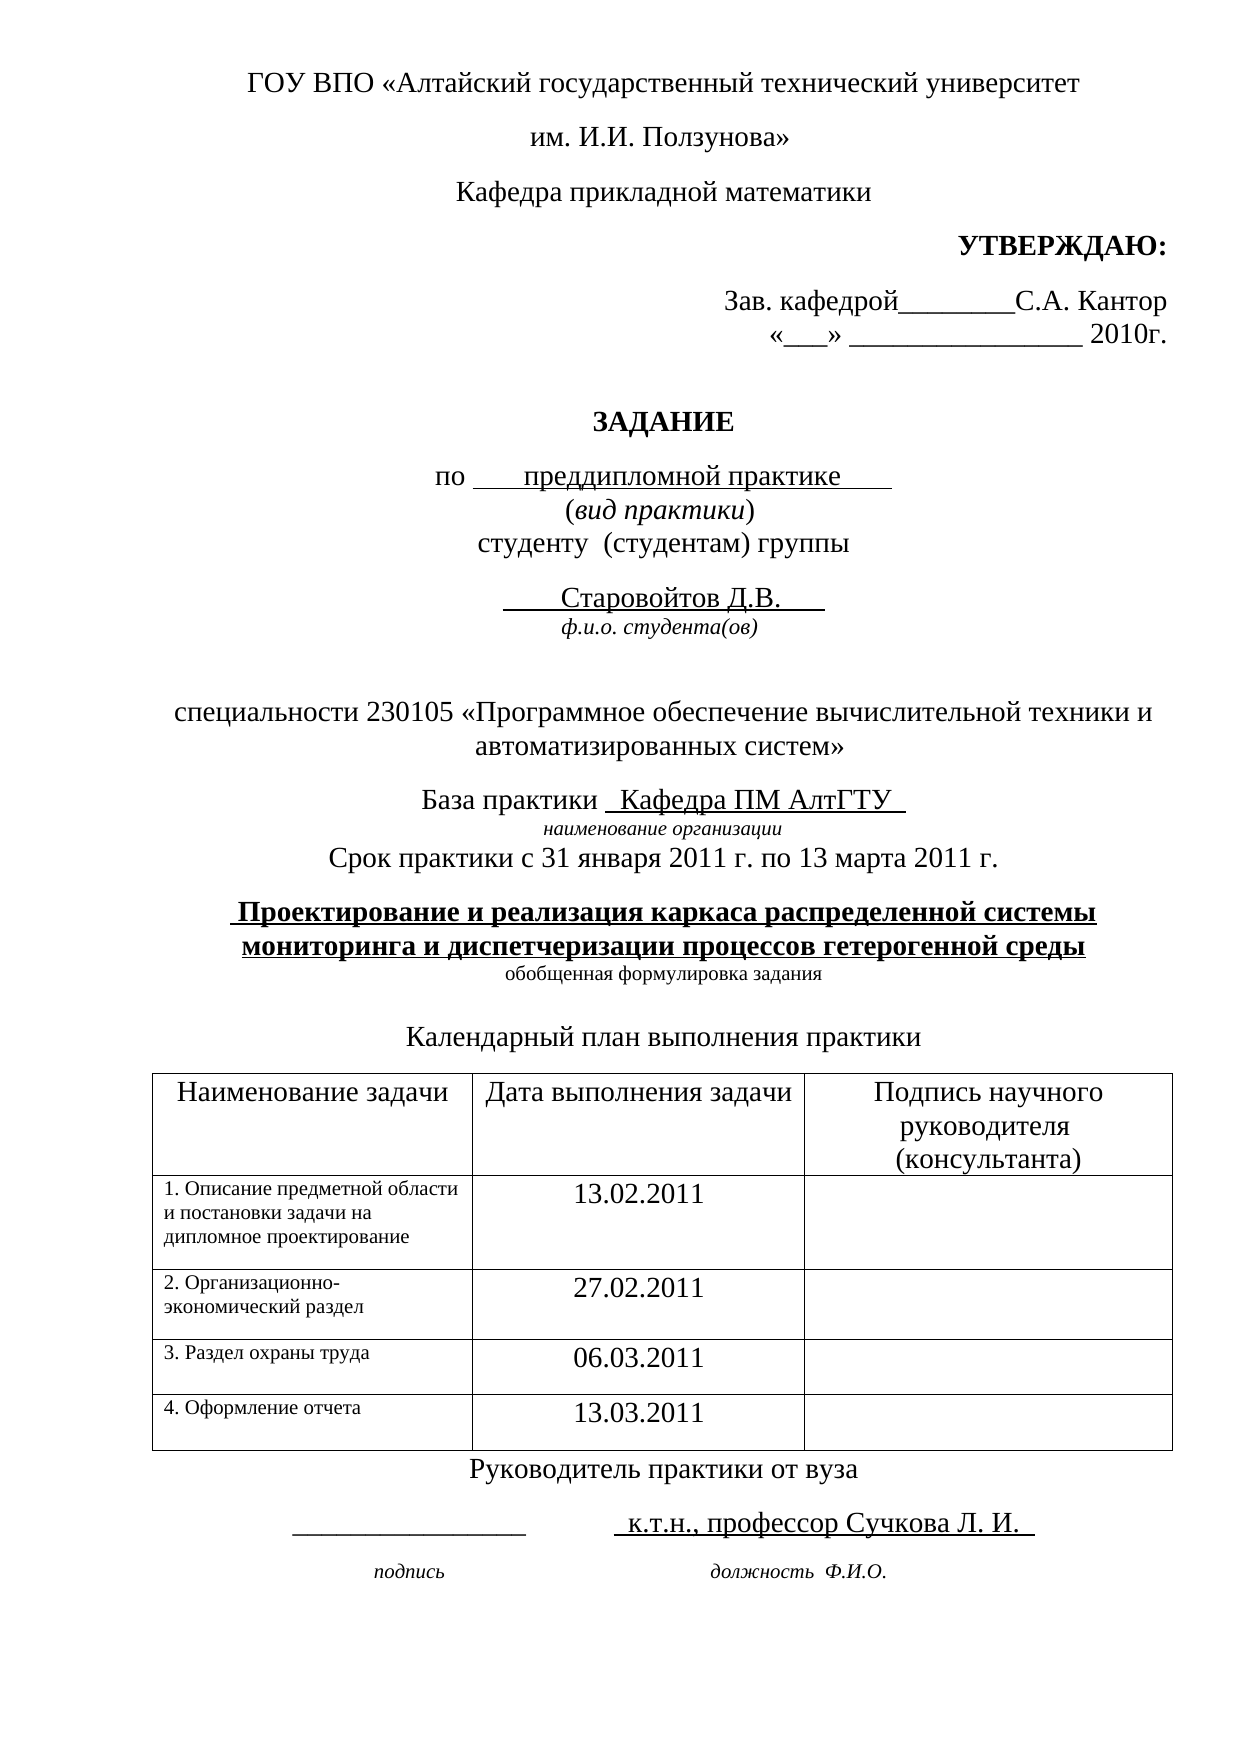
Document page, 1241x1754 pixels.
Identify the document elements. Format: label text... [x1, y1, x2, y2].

text (вид практики) [152, 492, 1174, 526]
text ГОУ ВПО «Алтайский государственный технический университет [152, 65, 1174, 99]
text ф.и.о. студента(ов) [152, 613, 1174, 640]
text ЗАДАНИЕ [152, 404, 1174, 438]
table_cell [805, 1270, 1172, 1339]
table_cell 13.02.2011 [473, 1176, 804, 1269]
table_cell 2. Организационно-экономический раздел [153, 1270, 472, 1339]
text по преддипломной практике [152, 458, 1174, 492]
text Кафедра прикладной математики [152, 174, 1174, 207]
text ________________ к.т.н., профессор Сучкова Л. И. [152, 1505, 1174, 1539]
table_cell 1. Описание предметной области и постановки задачи на дипломное проектирование [153, 1176, 472, 1269]
table_cell 4. Оформление отчета [153, 1395, 472, 1450]
text Проектирование и реализация каркаса распределенной системы мониторинга и диспетчеризации процессов гетерогенной среды [152, 894, 1174, 961]
table_cell 13.03.2011 [473, 1395, 804, 1450]
text Старовойтов Д.В. [152, 580, 1174, 613]
table_cell 06.03.2011 [473, 1340, 804, 1394]
text наименование организации [152, 816, 1174, 840]
text Руководитель практики от вуза [152, 1451, 1174, 1484]
text Срок практики с 31 января 2011 г. по 13 марта 2011 г. [152, 840, 1174, 873]
text Календарный план выполнения практики [152, 1019, 1174, 1052]
text обобщенная формулировка задания [152, 961, 1174, 985]
text студенту (студентам) группы [152, 526, 1174, 559]
table_cell [805, 1176, 1172, 1269]
text специальности 230105 «Программное обеспечение вычислительной техники и автоматизированных систем» [152, 694, 1174, 761]
text «___» ________________ 2010г. [152, 316, 1174, 350]
table_cell 3. Раздел охраны труда [153, 1340, 472, 1394]
text подпись должность Ф.И.О. [300, 1559, 1174, 1583]
text им. И.И. Ползунова» [152, 119, 1174, 153]
table_header Дата выполнения задачи [473, 1074, 804, 1175]
text УТВЕРЖДАЮ: [152, 228, 1174, 262]
text Зав. кафедрой________С.А. Кантор [152, 283, 1174, 316]
table_cell [805, 1340, 1172, 1394]
table_cell [805, 1395, 1172, 1450]
table_cell 27.02.2011 [473, 1270, 804, 1339]
table_header Наименование задачи [153, 1074, 472, 1175]
table_header Подпись научного руководителя (консультанта) [805, 1074, 1172, 1175]
text База практики Кафедра ПМ АлтГТУ [152, 782, 1174, 816]
